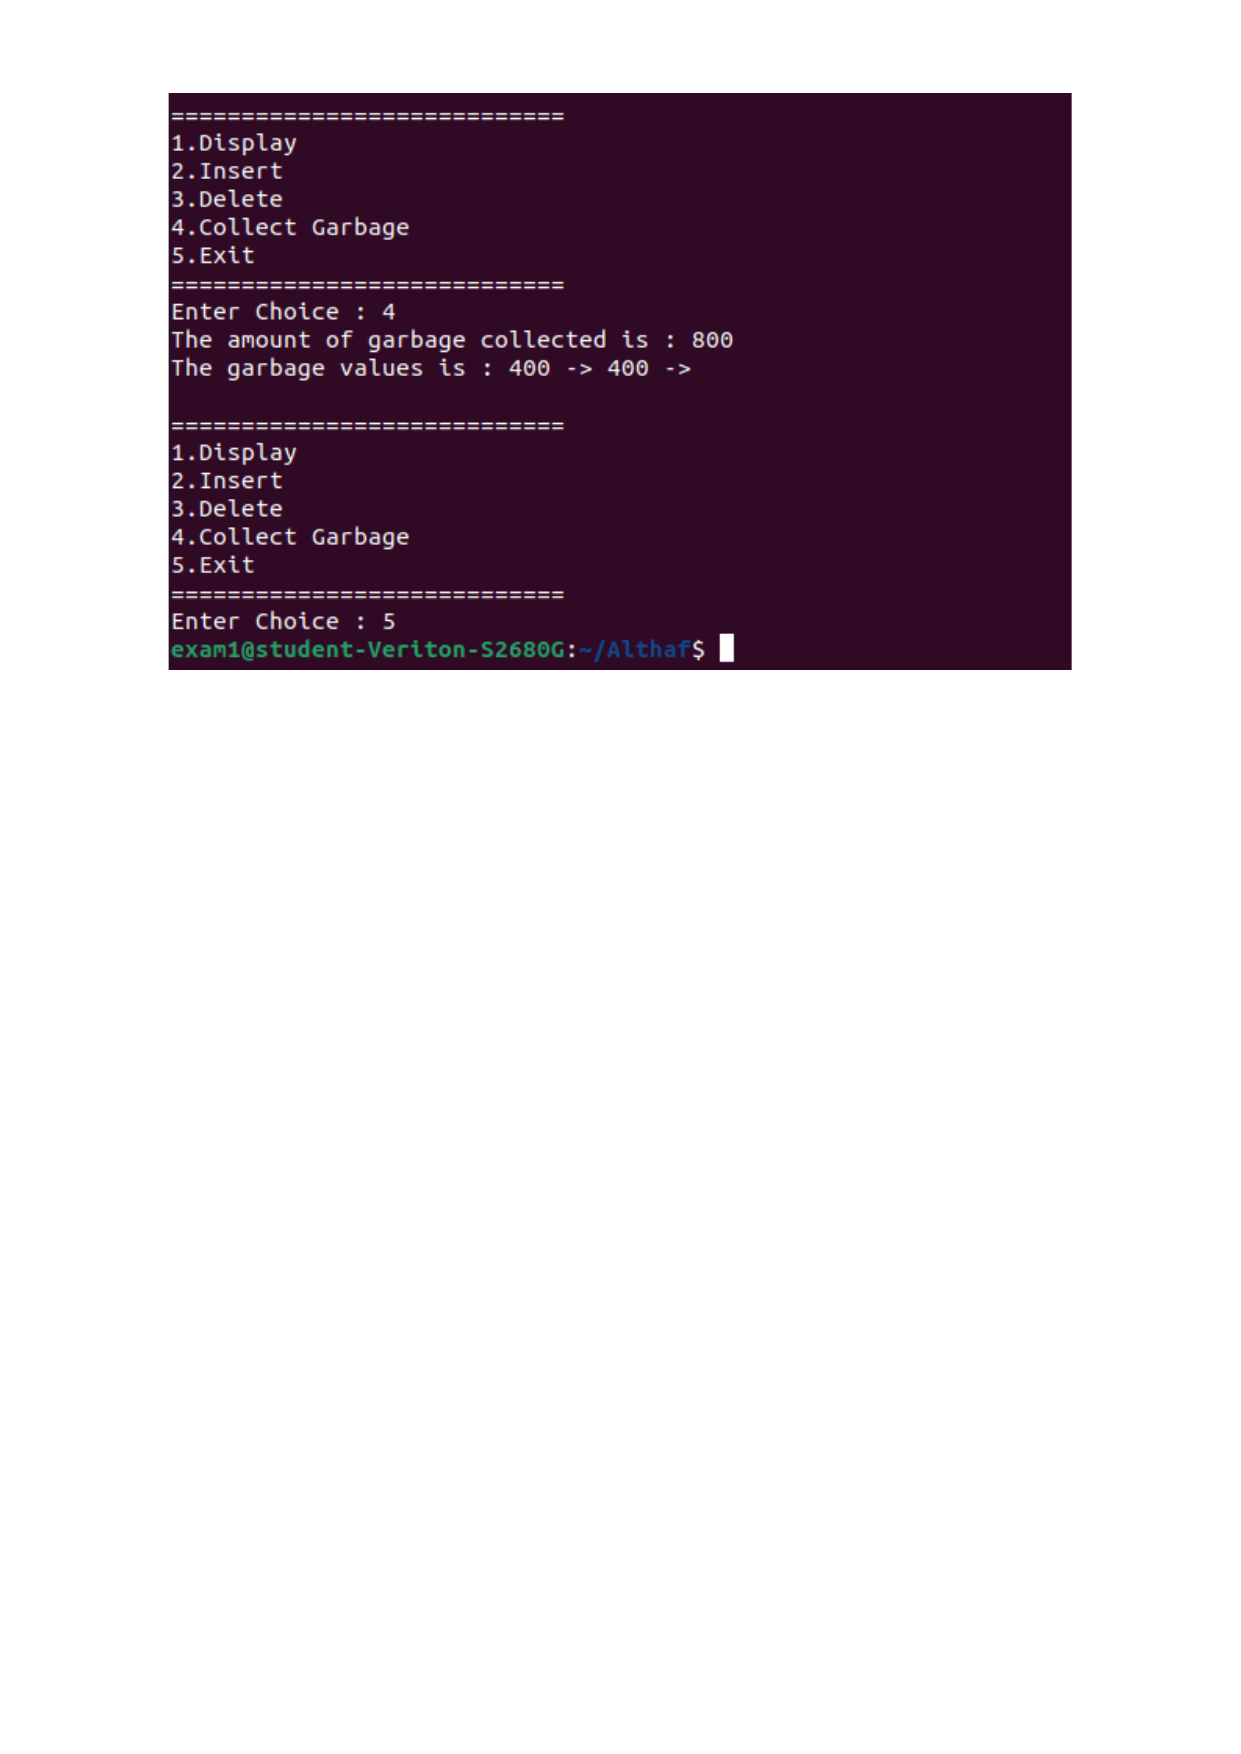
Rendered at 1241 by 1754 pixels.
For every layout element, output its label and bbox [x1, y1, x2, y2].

picture [168, 93, 1072, 670]
